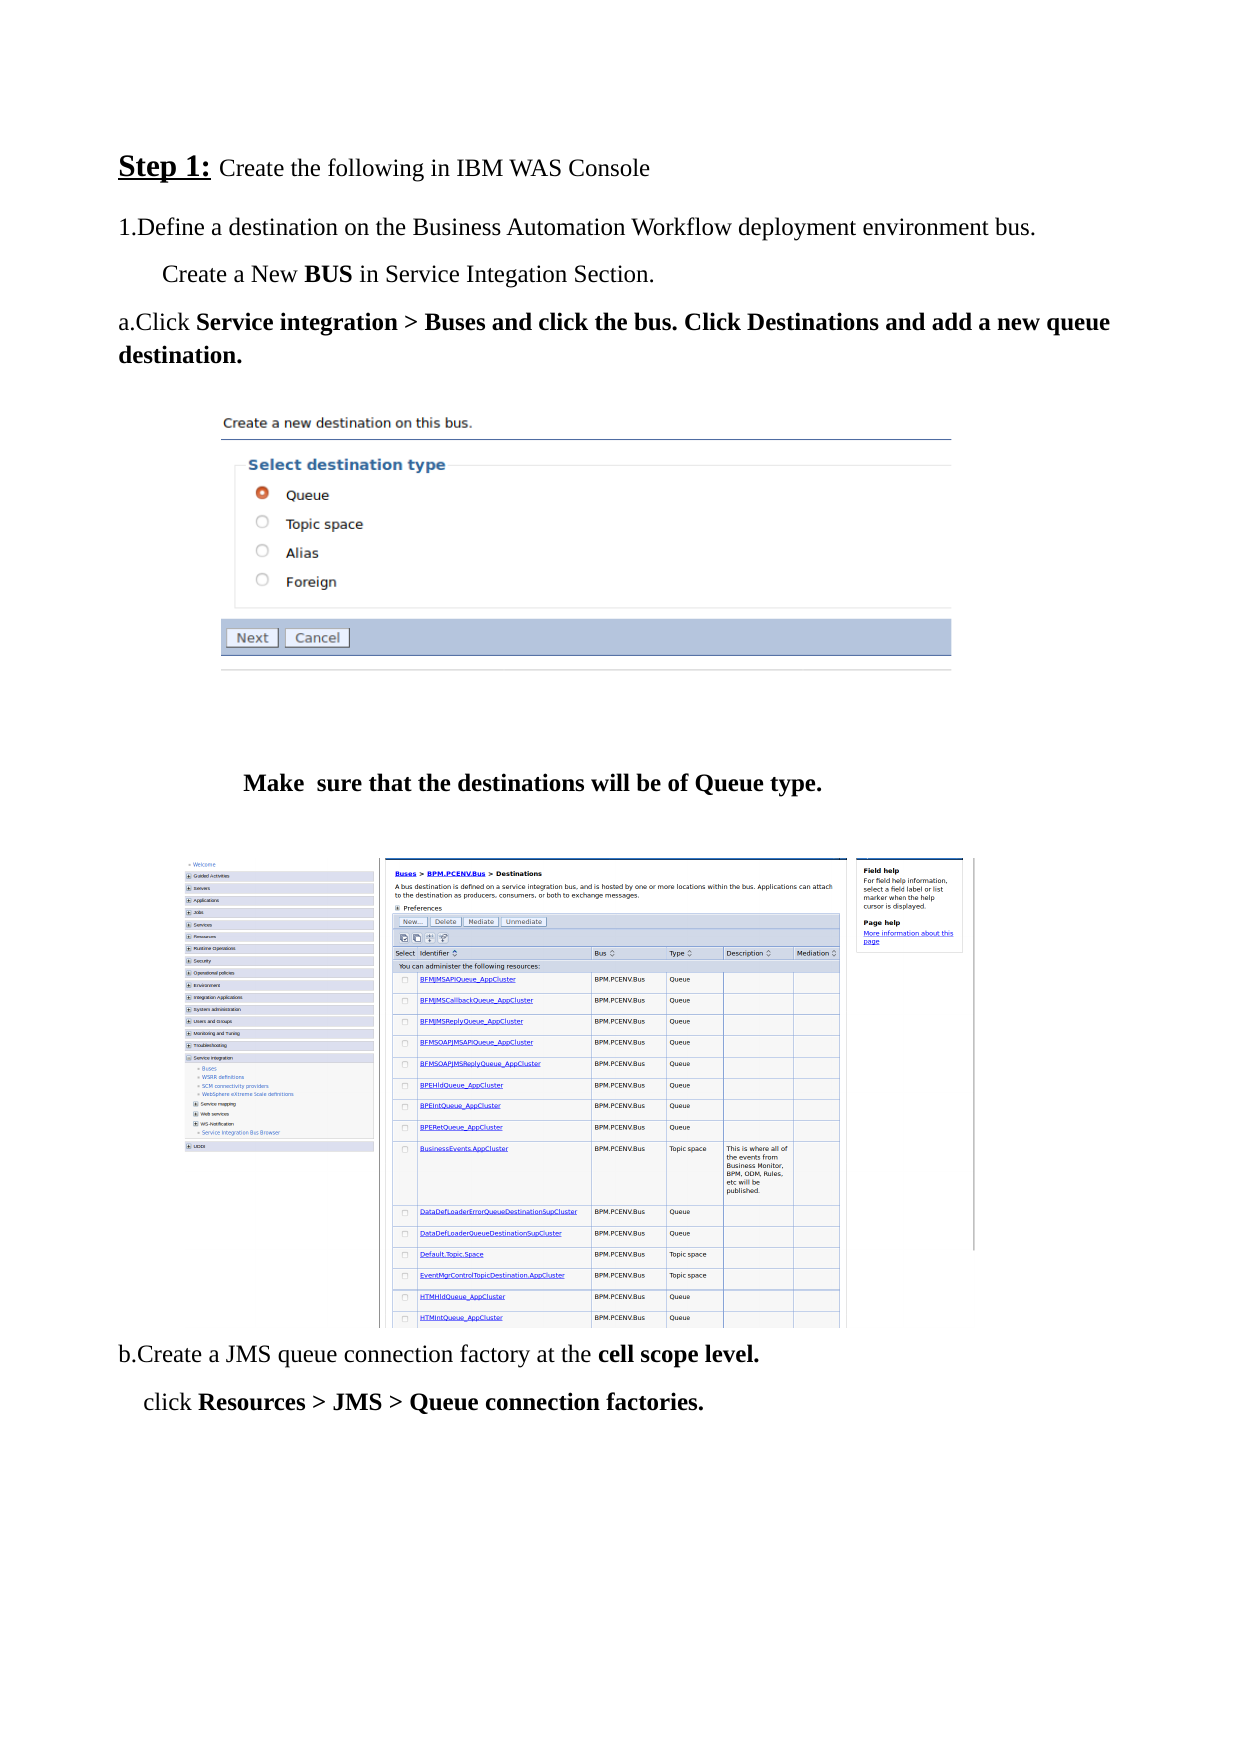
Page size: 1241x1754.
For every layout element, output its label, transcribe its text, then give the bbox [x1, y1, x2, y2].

text a.Click Service integration > Buses and click the bus. Click Destinations and add a new queue destination. [118, 307, 1122, 368]
picture [184, 858, 975, 1328]
text Create a New BUS in Service Integation Section. [118, 259, 1122, 288]
text Make sure that the destinations will be of Queue type. [118, 768, 1122, 797]
text 1.Define a destination on the Business Automation Workflow deployment environment bus. [118, 212, 1122, 240]
text click Resources > JMS > Queue connection factories. [118, 1387, 1122, 1416]
text b.Create a JMS queue connection factory at the cell scope level. [118, 1339, 1122, 1368]
picture [221, 407, 952, 751]
text Step 1: Create the following in IBM WAS Console [118, 147, 1122, 183]
